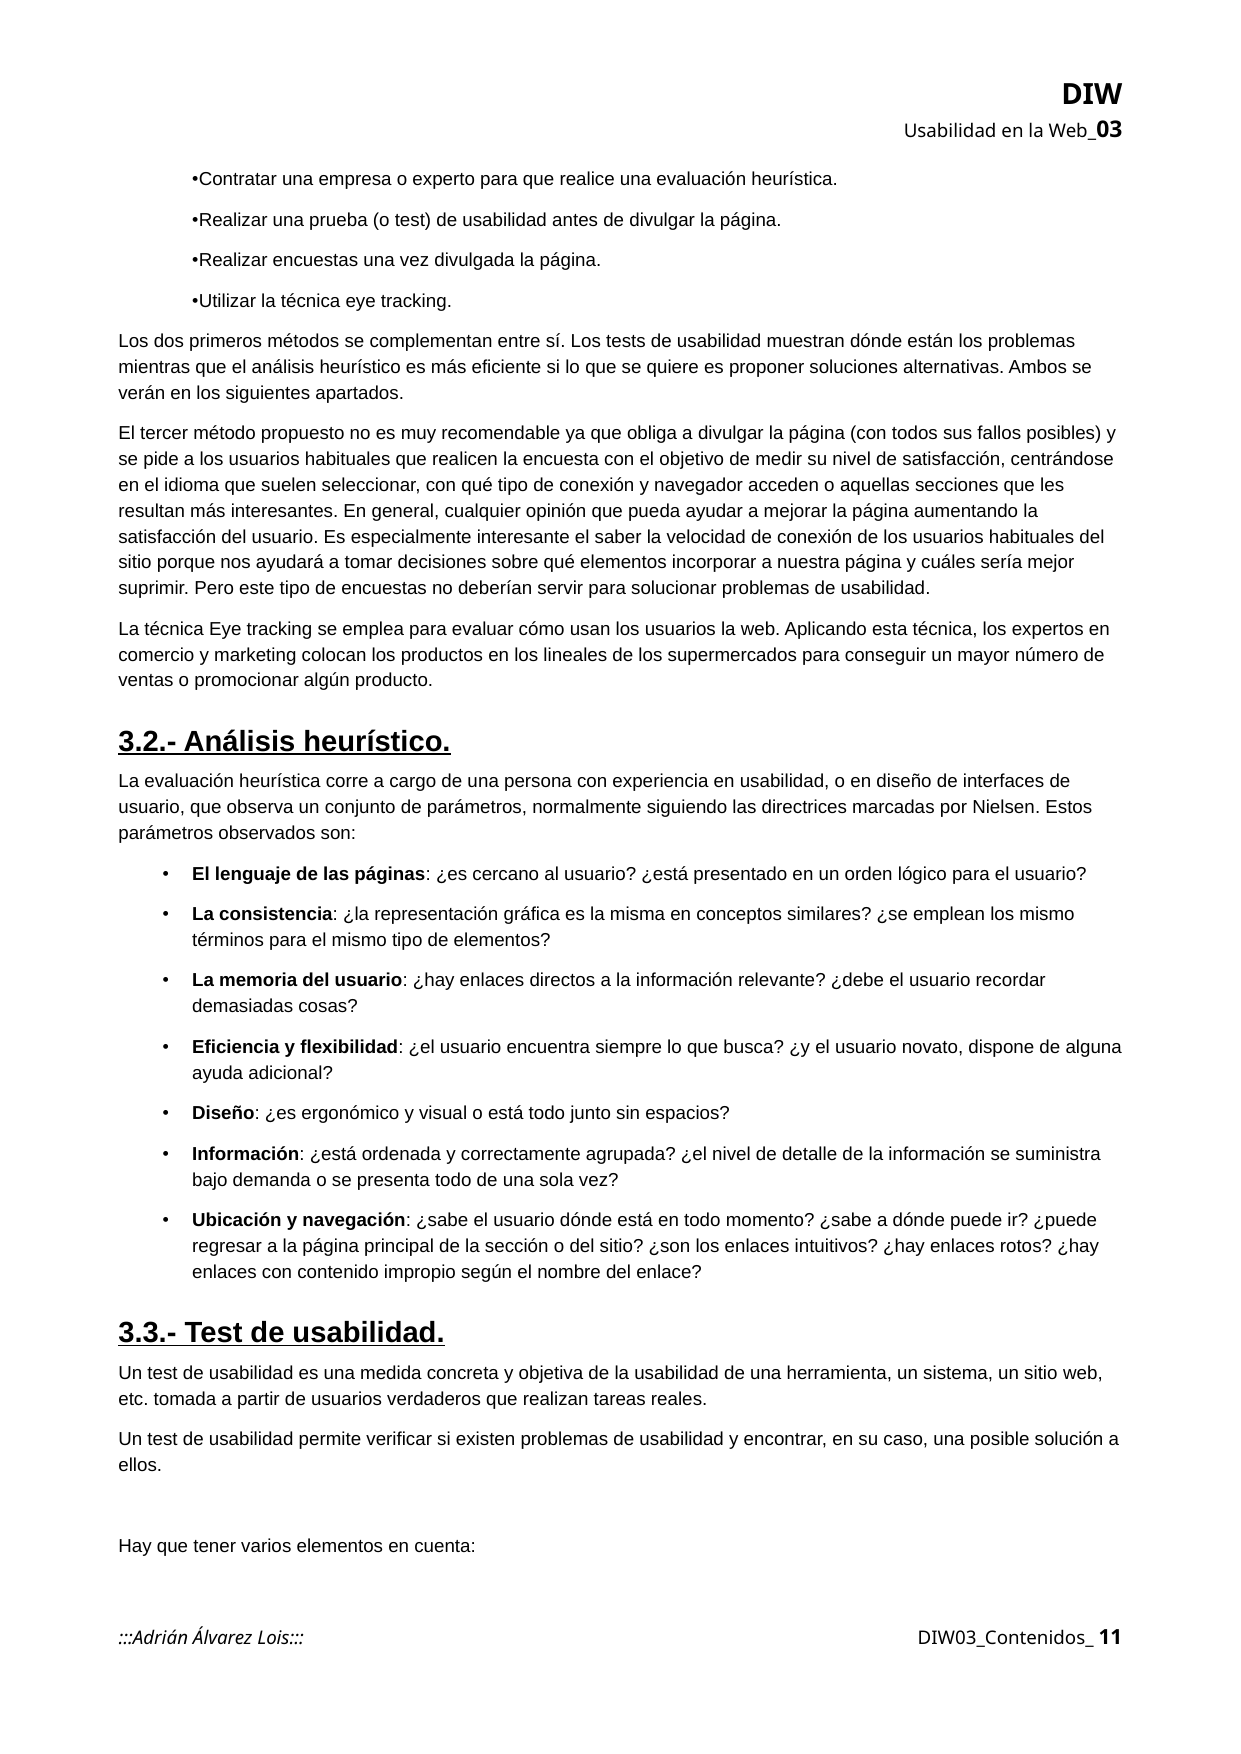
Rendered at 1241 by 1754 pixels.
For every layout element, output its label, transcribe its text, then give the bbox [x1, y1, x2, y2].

text La evaluación heurística corre a cargo de una persona con experiencia en usabilidad, o en diseño de interfaces de usuario, que observa un conjunto de parámetros, normalmente siguiendo las directrices marcadas por Nielsen. Estos parámetros observados son: [118, 770, 1122, 843]
list El lenguaje de las páginas: ¿es cercano al usuario? ¿está presentado en un orden lógico para el usuario? [162, 862, 1122, 884]
text La técnica Eye tracking se emplea para evaluar cómo usan los usuarios la web. Aplicando esta técnica, los expertos en comercio y marketing colocan los productos en los lineales de los supermercados para conseguir un mayor número de ventas o promocionar algún producto. [118, 617, 1122, 691]
text Un test de usabilidad es una medida concreta y objetiva de la usabilidad de una herramienta, un sistema, un sitio web, etc. tomada a partir de usuarios verdaderos que realizan tareas reales. [118, 1362, 1122, 1409]
list Diseño: ¿es ergonómico y visual o está todo junto sin espacios? [162, 1102, 1122, 1123]
list La memoria del usuario: ¿hay enlaces directos a la información relevante? ¿debe el usuario recordar demasiadas cosas? [162, 969, 1122, 1017]
text Los dos primeros métodos se complementan entre sí. Los tests de usabilidad muestran dónde están los problemas mientras que el análisis heurístico es más eficiente si lo que se quiere es proponer soluciones alternativas. Ambos se verán en los siguientes apartados. [118, 330, 1122, 403]
list Información: ¿está ordenada y correctamente agrupada? ¿el nivel de detalle de la información se suministra bajo demanda o se presenta todo de una sola vez? [162, 1142, 1122, 1190]
list La consistencia: ¿la representación gráfica es la misma en conceptos similares? ¿se emplean los mismo términos para el mismo tipo de elementos? [162, 903, 1122, 950]
list Realizar una prueba (o test) de usabilidad antes de divulgar la página. [118, 208, 1122, 230]
list Ubicación y navegación: ¿sabe el usuario dónde está en todo momento? ¿sabe a dónde puede ir? ¿puede regresar a la página principal de la sección o del sitio? ¿son los enlaces intuitivos? ¿hay enlaces rotos? ¿hay enlaces con contenido impropio según el nombre del enlace? [162, 1209, 1122, 1282]
subtitle 3.2.- Análisis heurístico. [118, 724, 1122, 758]
subtitle 3.3.- Test de usabilidad. [118, 1316, 1122, 1349]
list Contratar una empresa o experto para que realice una evaluación heurística. [118, 168, 1122, 189]
list Eficiencia y flexibilidad: ¿el usuario encuentra siempre lo que busca? ¿y el usuario novato, dispone de alguna ayuda adicional? [162, 1036, 1122, 1083]
list Realizar encuestas una vez divulgada la página. [118, 249, 1122, 271]
text El tercer método propuesto no es muy recomendable ya que obliga a divulgar la página (con todos sus fallos posibles) y se pide a los usuarios habituales que realicen la encuesta con el objetivo de medir su nivel de satisfacción, centrándose en el idioma que suelen seleccionar, con qué tipo de conexión y navegador acceden o aquellas secciones que les resultan más interesantes. En general, cualquier opinión que pueda ayudar a mejorar la página aumentando la satisfacción del usuario. Es especialmente interesante el saber la velocidad de conexión de los usuarios habituales del sitio porque nos ayudará a tomar decisiones sobre qué elementos incorporar a nuestra página y cuáles sería mejor suprimir. Pero este tipo de encuestas no deberían servir para solucionar problemas de usabilidad. [118, 422, 1122, 599]
text Un test de usabilidad permite verificar si existen problemas de usabilidad y encontrar, en su caso, una posible solución a ellos. [118, 1428, 1122, 1475]
text Hay que tener varios elementos en cuenta: [118, 1534, 1122, 1556]
list Utilizar la técnica eye tracking. [118, 289, 1122, 311]
